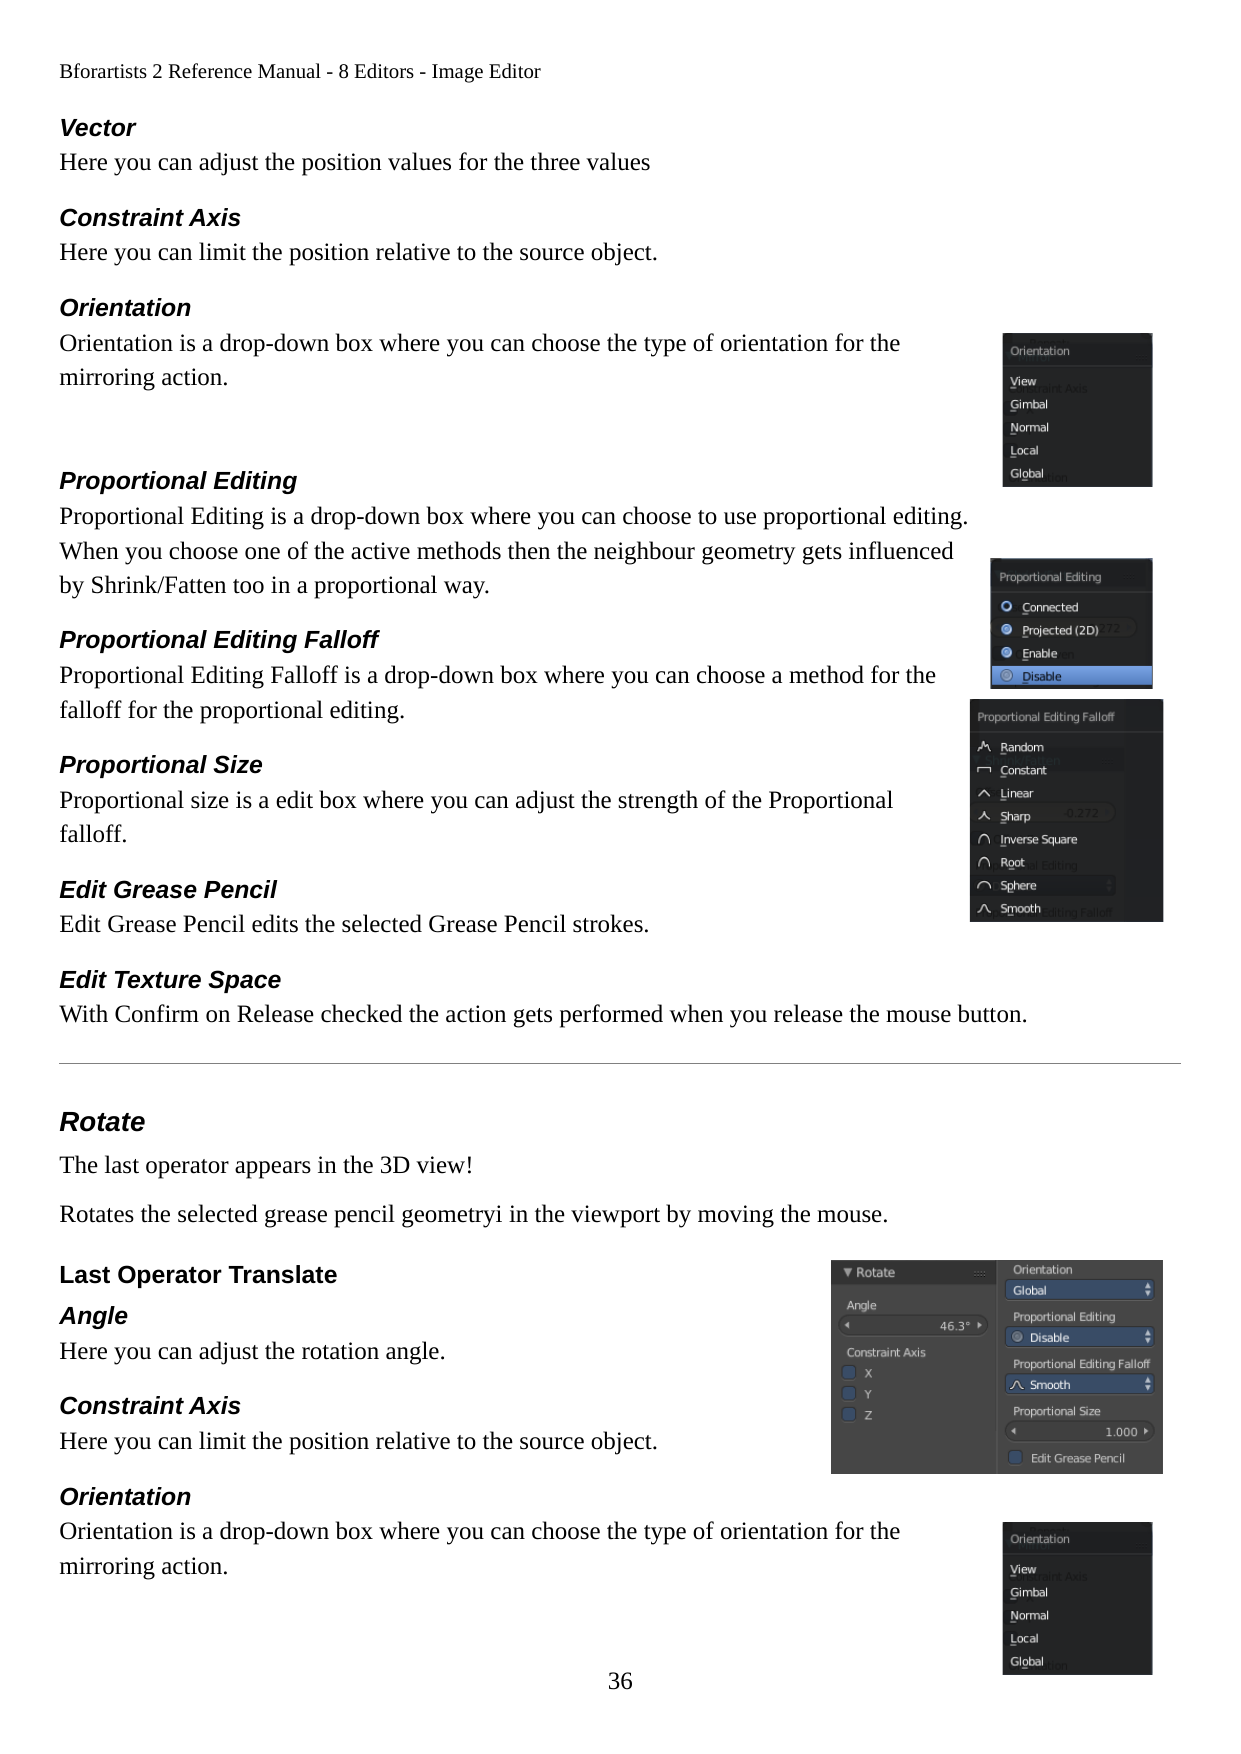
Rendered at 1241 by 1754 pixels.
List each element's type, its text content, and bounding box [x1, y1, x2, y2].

subtitle [1153, 626, 1181, 654]
subtitle Edit Grease Pencil [59, 875, 969, 903]
text Rotates the selected grease pencil geometryi in the viewport by moving the mouse. [59, 1199, 1181, 1227]
text Here you can limit the position relative to the source object. [59, 237, 1181, 266]
subtitle Edit Texture Space [59, 965, 1181, 993]
text Here you can limit the position relative to the source object. [59, 1426, 831, 1455]
subtitle [1164, 1260, 1181, 1289]
subtitle Rotate [59, 1105, 1181, 1137]
picture [1002, 333, 1153, 487]
text Orientation is a drop-down box where you can choose the type of orientation for the mirroring action. [59, 328, 1181, 391]
subtitle [1164, 1391, 1181, 1420]
subtitle Orientation [59, 1482, 1181, 1510]
subtitle Angle [59, 1301, 831, 1330]
text Proportional Editing is a drop-down box where you can choose to use proportional editing. When you choose one of the active methods then the neighbour geometry gets influenced by Shrink/Fatten too in a proportional way. [59, 501, 1181, 599]
subtitle Proportional Size [59, 750, 969, 779]
text Here you can adjust the rotation angle. [59, 1336, 831, 1365]
subtitle [1164, 875, 1181, 903]
text Orientation is a drop-down box where you can choose the type of orientation for the mirroring action. [59, 1516, 1181, 1579]
subtitle Orientation [59, 293, 1181, 321]
picture [990, 558, 1153, 689]
subtitle Constraint Axis [59, 1391, 831, 1420]
subtitle Last Operator Translate [59, 1260, 831, 1289]
picture [1002, 1522, 1153, 1675]
subtitle Proportional Editing [59, 466, 1181, 495]
picture [831, 1260, 1164, 1474]
subtitle Vector [59, 113, 1181, 141]
text Proportional Editing Falloff is a drop-down box where you can choose a method for the falloff for the proportional editing. [59, 660, 1181, 723]
text The last operator appears in the 3D view! [59, 1150, 1181, 1178]
subtitle [1164, 750, 1181, 779]
subtitle Proportional Editing Falloff [59, 626, 990, 654]
text With Confirm on Release checked the action gets performed when you release the mouse button. [59, 999, 1181, 1028]
subtitle [1164, 1301, 1181, 1330]
text Here you can adjust the position values for the three values [59, 147, 1181, 176]
picture [969, 699, 1164, 922]
text Proportional size is a edit box where you can adjust the strength of the Proportional falloff. [59, 785, 969, 848]
text Edit Grease Pencil edits the selected Grease Pencil strokes. [59, 909, 1181, 938]
subtitle Constraint Axis [59, 203, 1181, 231]
